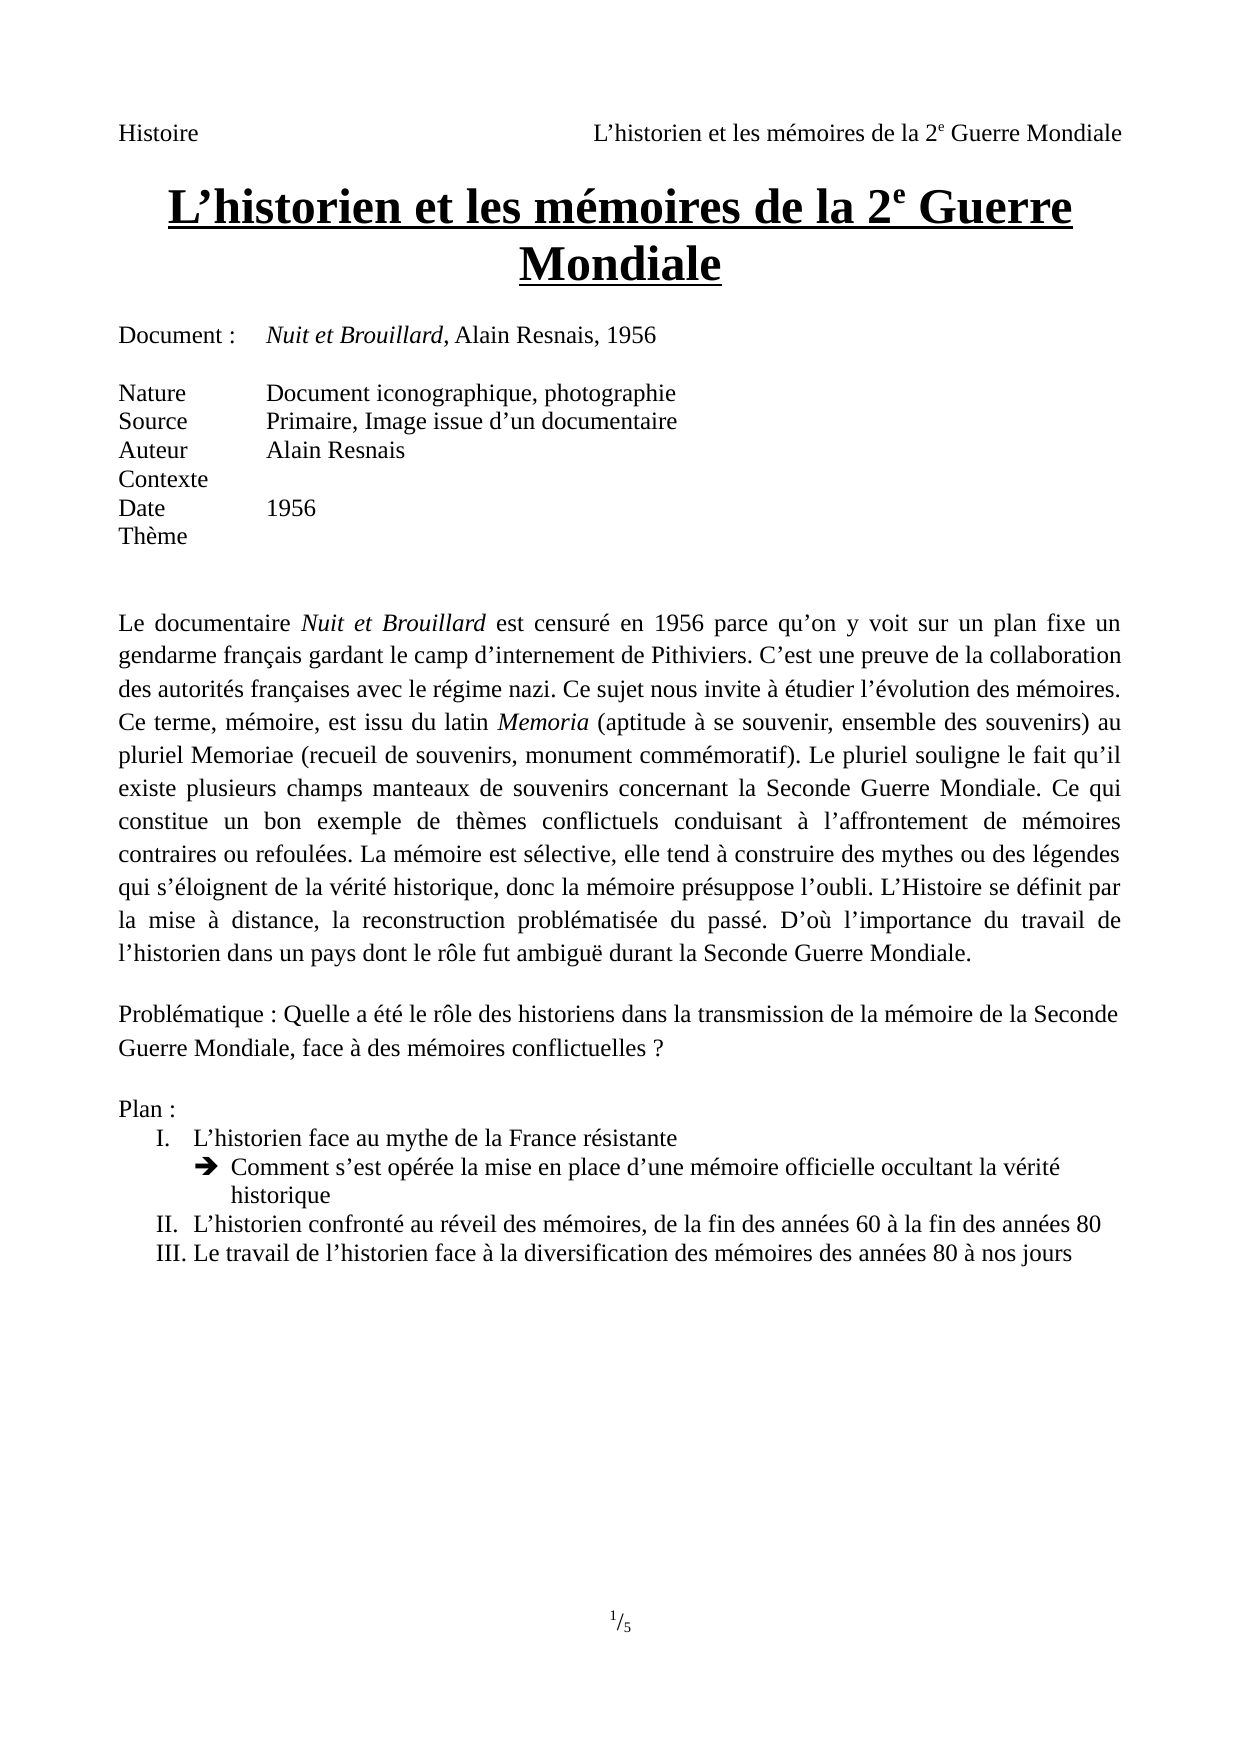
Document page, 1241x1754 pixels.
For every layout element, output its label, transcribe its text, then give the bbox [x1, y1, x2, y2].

text L’historien et les mémoires de la 2e Guerre Mondiale [118, 176, 1122, 291]
list L’historien face au mythe de la France résistante [156, 1123, 1122, 1152]
text Nature Document iconographique, photographie [118, 378, 1122, 406]
text Source Primaire, Image issue d’un documentaire [118, 406, 1122, 435]
text Date 1956 [118, 493, 1122, 521]
text Thème [118, 521, 1122, 550]
text Document : Nuit et Brouillard, Alain Resnais, 1956 [118, 320, 1122, 349]
text Auteur Alain Resnais [118, 435, 1122, 464]
list L’historien confronté au réveil des mémoires, de la fin des années 60 à la fin des années 80 [156, 1209, 1122, 1238]
text Plan : [118, 1094, 1122, 1123]
list Comment s’est opérée la mise en place d’une mémoire officielle occultant la vérité historique [193, 1152, 1122, 1209]
list Le travail de l’historien face à la diversification des mémoires des années 80 à nos jours [156, 1238, 1122, 1267]
text Contexte [118, 464, 1122, 493]
text Problématique : Quelle a été le rôle des historiens dans la transmission de la mémoire de la Seconde Guerre Mondiale, face à des mémoires conflictuelles ? [118, 999, 1122, 1061]
text Le documentaire Nuit et Brouillard est censuré en 1956 parce qu’on y voit sur un plan fixe un gendarme français gardant le camp d’internement de Pithiviers. C’est une preuve de la collaboration des autorités françaises avec le régime nazi. Ce sujet nous invite à étudier l’évolution des mémoires. Ce terme, mémoire, est issu du latin Memoria (aptitude à se souvenir, ensemble des souvenirs) au pluriel Memoriae (recueil de souvenirs, monument commémoratif). Le pluriel souligne le fait qu’il existe plusieurs champs manteaux de souvenirs concernant la Seconde Guerre Mondiale. Ce qui constitue un bon exemple de thèmes conflictuels conduisant à l’affrontement de mémoires contraires ou refoulées. La mémoire est sélective, elle tend à construire des mythes ou des légendes qui s’éloignent de la vérité historique, donc la mémoire présuppose l’oubli. L’Histoire se définit par la mise à distance, la reconstruction problématisée du passé. D’où l’importance du travail de l’historien dans un pays dont le rôle fut ambiguë durant la Seconde Guerre Mondiale. [118, 608, 1122, 967]
